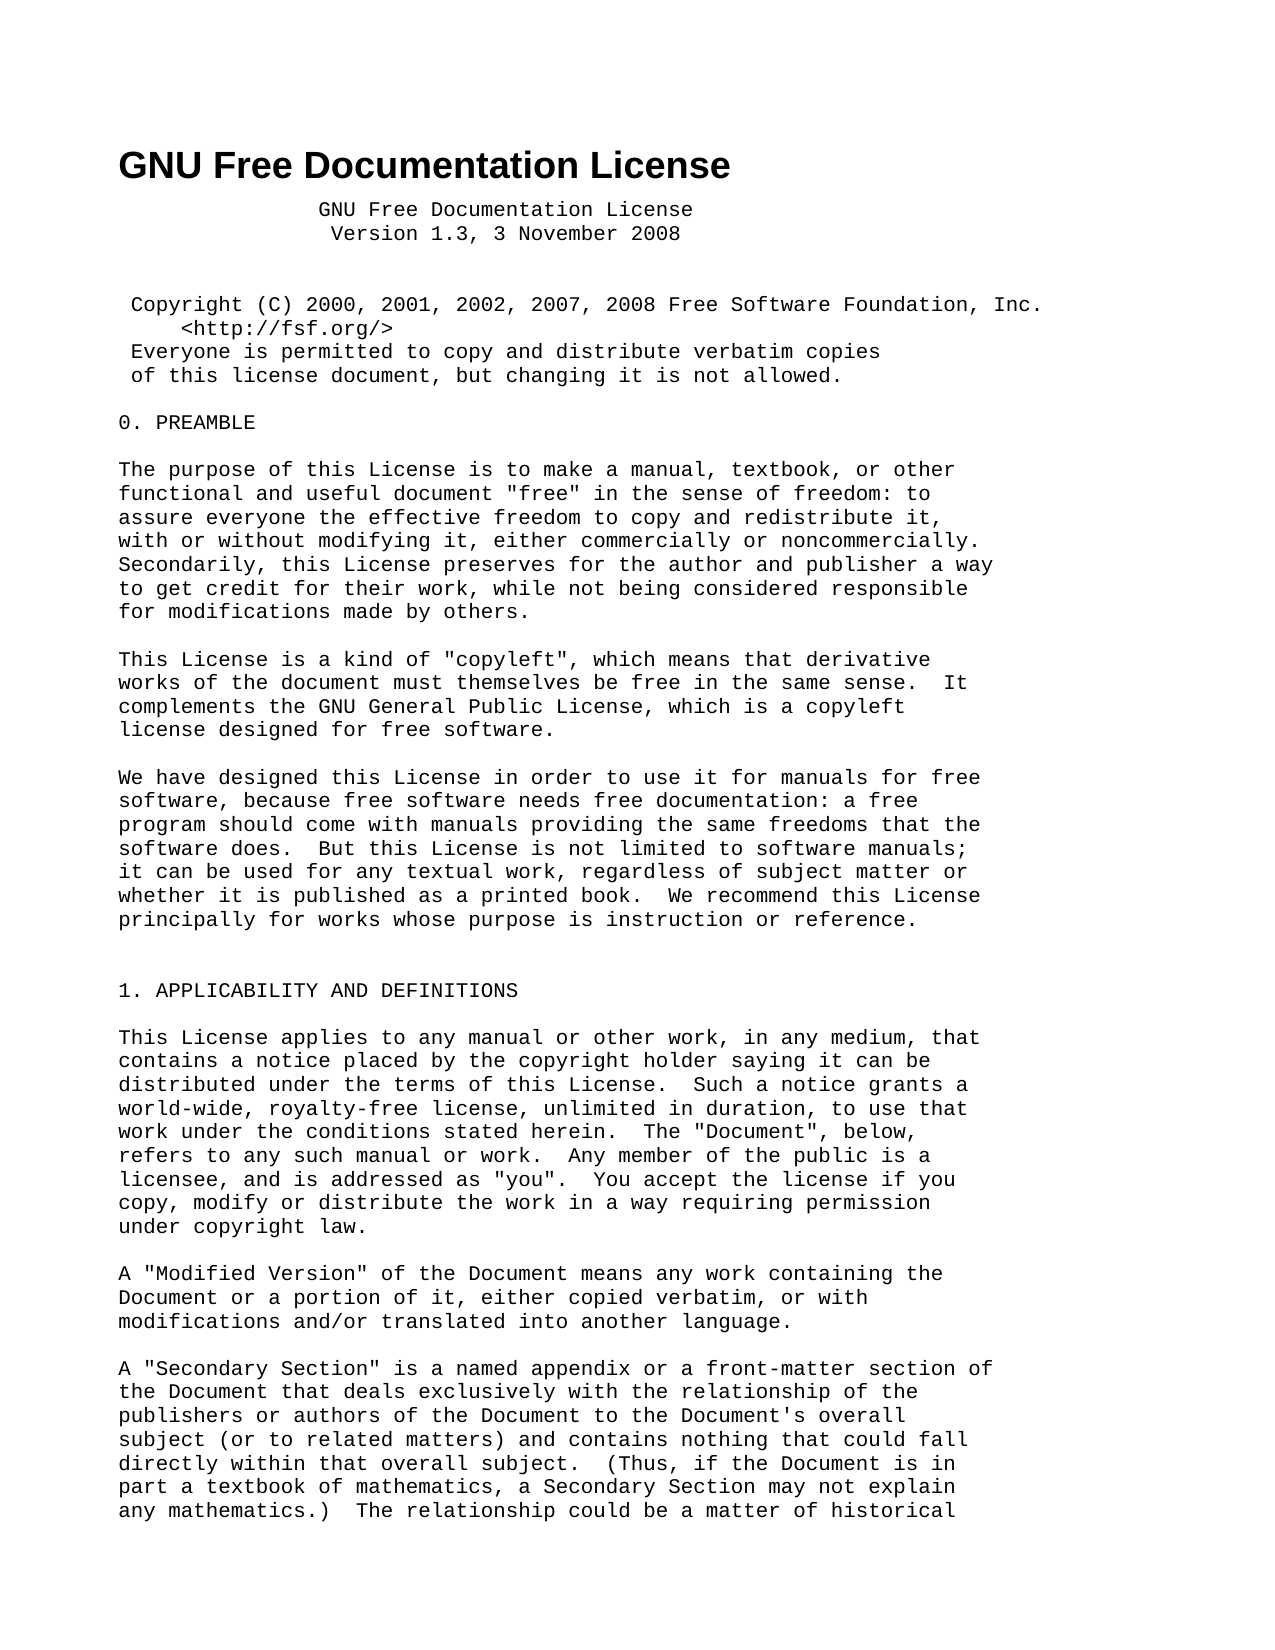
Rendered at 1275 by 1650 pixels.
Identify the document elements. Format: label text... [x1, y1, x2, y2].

subtitle GNU Free Documentation License [118, 143, 1157, 187]
text whether it is published as a printed book. We recommend this License [118, 885, 1157, 909]
text Document or a portion of it, either copied verbatim, or with [118, 1287, 1157, 1311]
text part a textbook of mathematics, a Secondary Section may not explain [118, 1476, 1157, 1500]
text Secondarily, this License preserves for the author and publisher a way [118, 554, 1157, 578]
text Everyone is permitted to copy and distribute verbatim copies [118, 341, 1157, 365]
text This License is a kind of "copyleft", which means that derivative [118, 648, 1157, 672]
text publishers or authors of the Document to the Document's overall [118, 1405, 1157, 1429]
text under copyright law. [118, 1216, 1157, 1240]
text The purpose of this License is to make a manual, textbook, or other [118, 459, 1157, 483]
text 0. PREAMBLE [118, 412, 1157, 436]
text functional and useful document "free" in the sense of freedom: to [118, 483, 1157, 507]
text software, because free software needs free documentation: a free [118, 790, 1157, 814]
text world-wide, royalty-free license, unlimited in duration, to use that [118, 1098, 1157, 1121]
text <http://fsf.org/> [118, 317, 1157, 341]
text work under the conditions stated herein. The "Document", below, [118, 1121, 1157, 1145]
text for modifications made by others. [118, 601, 1157, 625]
text 1. APPLICABILITY AND DEFINITIONS [118, 979, 1157, 1003]
text principally for works whose purpose is instruction or reference. [118, 909, 1157, 932]
text licensee, and is addressed as "you". You accept the license if you [118, 1169, 1157, 1192]
text with or without modifying it, either commercially or noncommercially. [118, 530, 1157, 554]
text GNU Free Documentation License [118, 199, 1157, 223]
text modifications and/or translated into another language. [118, 1311, 1157, 1334]
text We have designed this License in order to use it for manuals for free [118, 767, 1157, 790]
text program should come with manuals providing the same freedoms that the [118, 814, 1157, 838]
text subject (or to related matters) and contains nothing that could fall [118, 1429, 1157, 1452]
text of this license document, but changing it is not allowed. [118, 365, 1157, 388]
text A "Secondary Section" is a named appendix or a front-matter section of [118, 1358, 1157, 1382]
text any mathematics.) The relationship could be a matter of historical [118, 1500, 1157, 1523]
text Version 1.3, 3 November 2008 [118, 223, 1157, 247]
text assure everyone the effective freedom to copy and redistribute it, [118, 507, 1157, 530]
text license designed for free software. [118, 719, 1157, 743]
text complements the GNU General Public License, which is a copyleft [118, 696, 1157, 719]
text refers to any such manual or work. Any member of the public is a [118, 1145, 1157, 1169]
text works of the document must themselves be free in the same sense. It [118, 672, 1157, 696]
text it can be used for any textual work, regardless of subject matter or [118, 861, 1157, 885]
text A "Modified Version" of the Document means any work containing the [118, 1263, 1157, 1287]
text This License applies to any manual or other work, in any medium, that [118, 1027, 1157, 1051]
text directly within that overall subject. (Thus, if the Document is in [118, 1452, 1157, 1476]
text copy, modify or distribute the work in a way requiring permission [118, 1192, 1157, 1216]
text contains a notice placed by the copyright holder saying it can be [118, 1051, 1157, 1074]
text software does. But this License is not limited to software manuals; [118, 838, 1157, 861]
text distributed under the terms of this License. Such a notice grants a [118, 1074, 1157, 1098]
text Copyright (C) 2000, 2001, 2002, 2007, 2008 Free Software Foundation, Inc. [118, 294, 1157, 317]
text to get credit for their work, while not being considered responsible [118, 578, 1157, 601]
text the Document that deals exclusively with the relationship of the [118, 1382, 1157, 1405]
